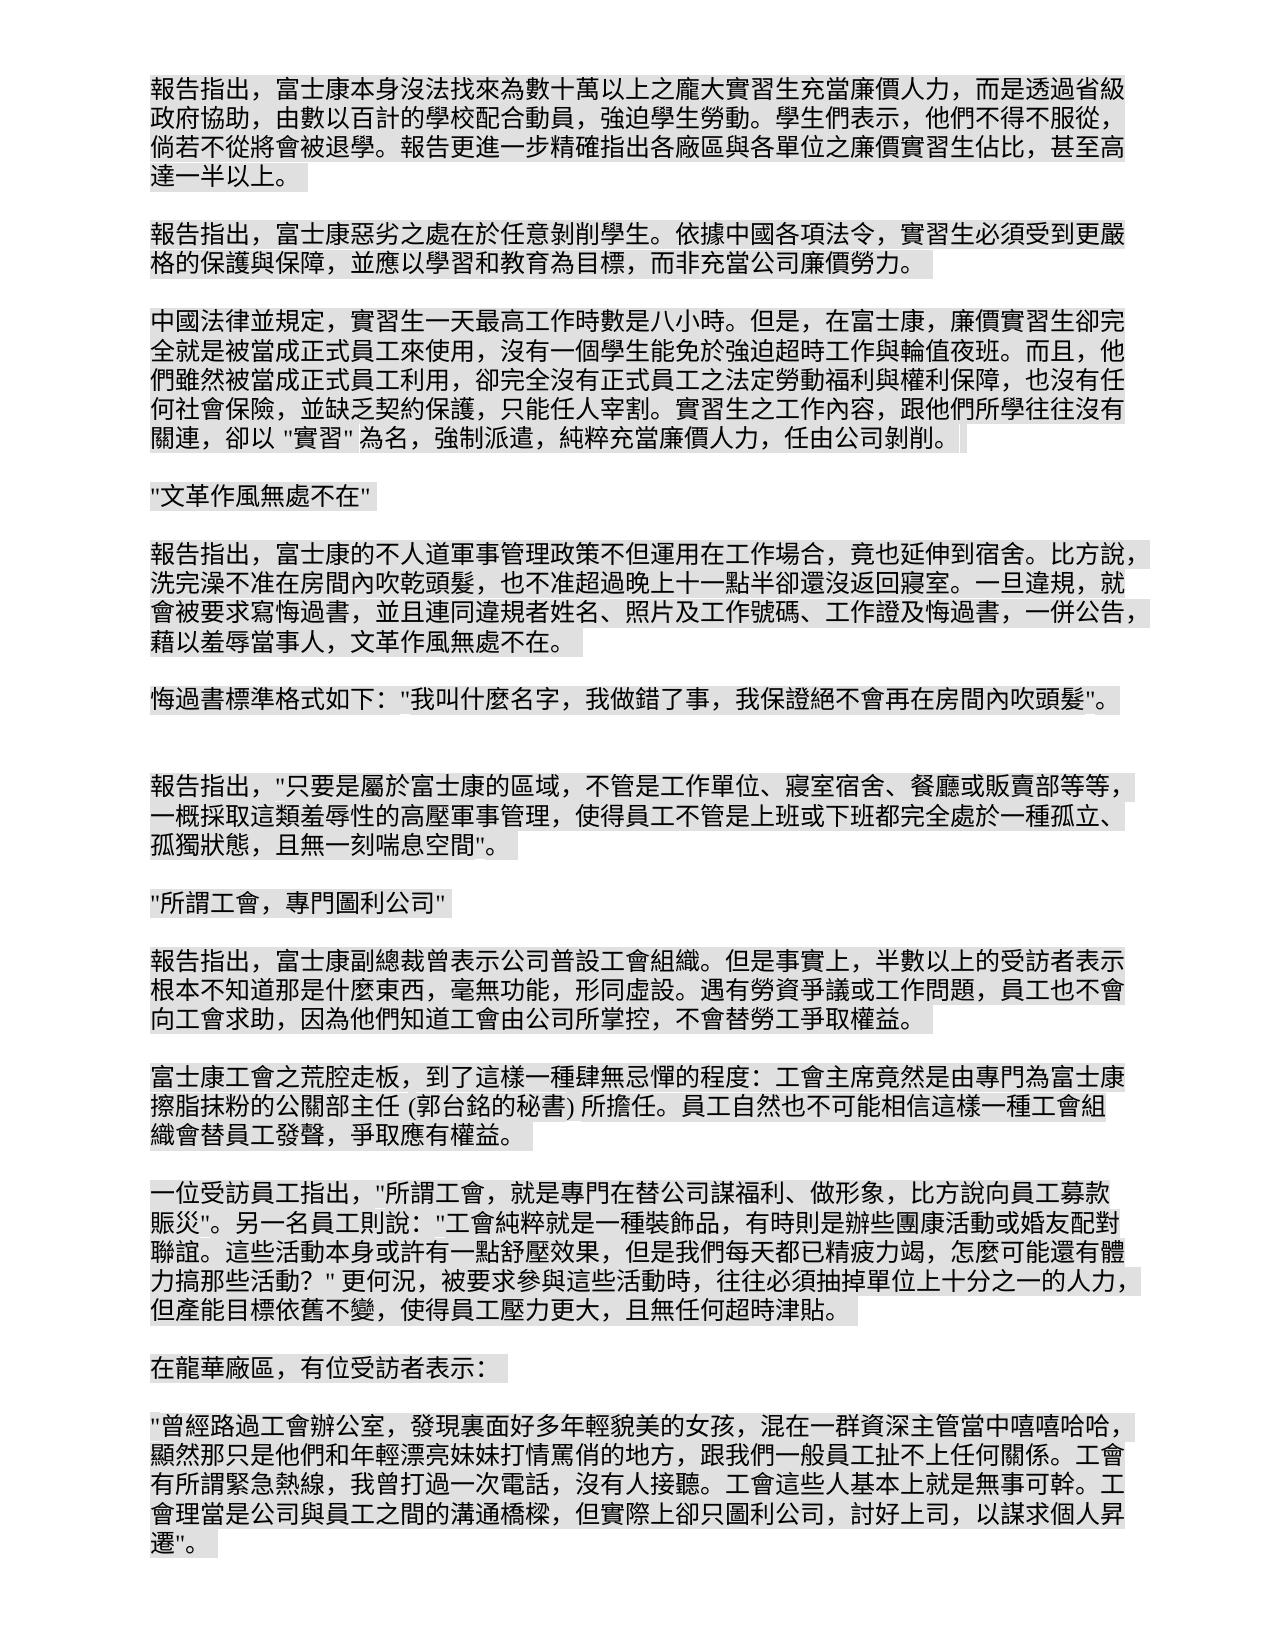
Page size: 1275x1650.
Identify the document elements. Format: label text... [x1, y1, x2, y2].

text 卡韓政變 (60)：假如我是郭台銘 陳真 2019. 05. 26. 假如我是郭台銘，做為一個人，出於某種良知，出於某種正直的緣故，我只有兩條路可走：一是跳樓自殺，以表懺悔；一是洗心革面，把自己的公司弄好，切實改進種種黑心行徑，在尊重基本人權與相關法律的前提下，追求合理利潤，而非貪圖最大非法暴利。 香港有個非政府組織叫做 Students and Scholars Against Corporate Misbehaviour (簡稱SACOM)，中文叫做 "大學師生監察無良企業行動"，成立於2005年，是郭台銘口中的垃圾、走狗，曾提名郭董的富士康角逐2011年《Public Eye Award》（世界無良黑心企業獎）。 這獎項是由瑞士非政府組織《The Berne Declaration》及瑞士綠色和平組織所合辦，目的是舉發全世界對於社會文明發展或生態造成嚴重危害的無良黑心企業，公開其敗行劣跡，使其黑心作為獲得世人之監督與制裁。 據其資料顯示：其他入圍者全是響叮噹的跨國企業，包括鼓吹侵略伊拉克戰爭的殼牌石油 (荷蘭皇家殼牌設在美國的跨國石油公司)、英國石油公司（BP，在墨西哥灣造成大量漏油污染）、南非礦業公司 AngloGold Ashanti（在迦納開採金礦造成土地污染）、瑞士電力公司 Axpo（向俄羅斯造成嚴重放射線污染的工廠購買鈾）、芬蘭能源公司Neste Oil（大量採購棕欄油製造生質燃料，加速雨林砍伐）、美國菸草公司Philip Morris（向烏拉圭施壓，要求修改衛生政策以配合菸草業營利需求）等等。套一句台灣人向來喜歡使用的辭彙，這叫做："全世界都在看！" 說起來，郭董也算是一種另類的 "台灣之光"。 其實，想入圍 "世界無良黑心企業獎" 並不容易，至少要符合一項標準就是："對於社會文明發展或生態造成嚴重危害"。對此，SACOM 曾針對富士康發表一篇長達24頁五萬多字的英文調查報告，標題叫做 "Workers as Machines: Military Management in Foxconn" (把工人當成機器使用：論富士康之軍事管理政策)： https://bit.ly/2X78k3p 我沒法逐字翻譯，簡單摘要一些內容如下： "必須比機器還要快" 報告提到，富士康做為蘋果代工廠，儘管相關產業利潤逐年下降，但它之獲利卻依舊蒸蒸日上，根本原因之一就在於它 "持續壓榨勞力以節省成本，維持所謂競爭力"。 2010年一月到八月之間，十八名16歲至25歲富士康年輕員工跳樓自殺，引起世人關注其生產線員工之悲慘處境。報告指出："富士康的公司政策之終極原則就是利益最大化，至於員工的尊嚴及基本福利卻絲毫得不到任何重視"。 報告指出，"富士康並非是唯一應該遭受譴責的企業，但它毫無疑問是一家最為典型的黑心企業，藉著不斷非法壓榨員工來促進生產，把員工當成無生命的機器那樣剝削"。 報告指出：當十八名員工跳樓自殺的悲劇發生後，篤信鬼神的郭台銘的第一個改進措施居然是 "聘請法師來驅魔，驅逐邪靈"。第二個改進措施是：指控死者貪圖撫恤金。第三個措施則是把死因歸咎於死者生前之個人男女情感問題或個人負債。 報告指出：富士康為了規避責任，居然要求員工簽署一份 "不自殺切結書"，保證日後就算自殺，"家屬也不可依法向公司請求撫恤金，並保證不會因此妨礙公司名譽"。 報告指出，富士康始終不願面對造成一連串自殺悲劇事件的真正原因，亦即公司在管理上出了問題：包括違法低薪扣薪，嚴重強迫超時工作及嚴苛軍事管理等等。 儘管富士康管理階層斷然否認血汗工廠的指控 (陳真按：郭董倒是不否認，反而以血汗工廠為傲)，但種種事實顯示：該公司在扣減應有加班費及強迫超時工作等方面持續違法經營。例如2008年，每個月加班時數竟高達120小時。然而，根據中國法律規定，每個月加班上限僅為36小時。在強迫勞動下，很多員工連續工作14天，而且沒有獲得應有的加班費。這些違法現象在富士康極為普遍，有的廠區甚至每個月加班時數高達140小時。 報告指出：儘管員工極度疲憊，卻無法拒絕加班，因為富士康要求員工必須簽署一份 "自願加班切結書"。不但強迫超時工作，而且沒有依法給予應有的津貼或加班費，並想方設法東扣西扣。比方說，假日理應雙倍薪資，但公司並沒有依法給付，特別是生產線員工，遭受非法剝削最為嚴重。 報告指出：為了追求公司利益最大化，富士康員工被當成機器那樣工作，"每天連續工作至少10小時以上，其間沒有一秒鐘的休息"。一位員工表示，事實上他們不是被當成機器，而是被強迫 "必須比機器還要快"。 報告分析指出，追求最大利潤之極其惡劣的工作環境，加上非人性的軍事管理，使得富士康員工的離職率異常地高。比方說深圳廠有42萬員工，但是工作年資超過五年者僅有2萬人，超過一半的員工 (大約22萬人)僅僅工作六個月。公司每年大約會有 35%的員工離職，主要就是因為無法忍受非人的工作環境與低薪問題。 "絕對服從" 是富士康天條 報告中有一章節，標題是 "絕對服從"，裏頭說，郭董有句名言："出了實驗室之外，就沒有高科技可言，唯一原則就是紀律"。換言之，"絕對服從" 就是郭董企業的天條。 報告指出，在 "絕對服從" 的軍事管理下，員工往往遭受惡劣對待。一位員工說，"我們不過就是來找份工作，但是公司卻把我們當成乞丐來討飯吃"。每當詢問富士康員工對於公司有無需要改進之處？大家往往回答說： "希望公司可以文明些"，不要動不動就大吼大罵。 報告指出，為了以最低成本追求最大利潤，富士康不斷逼迫員工提高產能。一旦既定目標達成，馬上就會把目標提昇得更高，以便從員工身上完全壓榨出最大產能；並且會在生產過程中故意製造陷阱，如果員工沒有及時發現，就會受到嚴懲，使得員工工作壓力更大。 報告指出，所有富士康員工都被要求必須全神貫注在工作上，"彼此不准交談，甚至不准笑，不准伸懶腰，不准移動身體，否則就會招來管理者一陣痛罵"。有位決定辭職的受訪女員工表示："在這樣一種冷血的工作環境下，我變得很憂鬱，我完全沒有人可以說話。我想，我要是繼續在富士康工作，應該也會跟著大家去跳樓自殺。" 報告指出，很多員工必須一整天站著工作，而且公司要求他們必須 "維持像軍人一樣的站姿"。即使是那些可以坐著工作的員工，也被要求必須 "坐成一直線"，否則就會動輒挨罵。 富士康表示，每兩小時可休息10分鐘，但許多員工表明這絕非事實，除非當天產能目標已達成。可是，即便可以休息，短短10分鐘，事實上連更換工作服跑去上個廁所的時間也不夠。而且，就連上個廁所都要事先得到部門主管的批准之後才能去。 "效法文革的軍事管理" 報告指出："大部份受訪員工均表明，曾經因為一點點微不足道的小錯誤或是動作太慢而遭到主管咆哮；除了辱罵之外，還包括實質處罰"。比方說，一位年僅25歲的富士康孫姓工程師 (Sun Danyung)，在他從12樓跳樓自殺之前，在網上留言表示他一生從未被人如此羞辱過，並指控富士康主管簡直就像是一群黑幫份子。一連串跳樓自殺事件的第一位自殺者，年僅19歲，叫做Ma Xianqian，自殺前亦曾遭受公司霸凌，被公司強迫打掃廁所及洗地板做為一種羞辱性的處罰。 報告指出，富士康採取一種 "記點制"，員工在工作上稍微犯了點錯，就會被記點，藉以任意扣減獎金。除了羞辱性處罰及咆哮辱罵和扣減獎金之外，還有一種處罰方式就是強迫員工罰寫 "郭語錄" 三百遍。 另外，還會要求員工在所有同事面前被公開羞辱痛罵，並強迫公開認錯，進行自我批判；或是在公告欄上發布，公告周知。報告指出，種種羞辱員工的方式，效法文革作法。 報告並列舉了數條 "郭語錄"，例如： "嚴苛的工作環境就是一種好事。" "研究你的對手。" "饑餓的人，心裡想得特別清楚。" "我的自信來自於我的努力和經驗。" "我的信心絕不動搖，因為我相信我的能力。" 報告指出，在富士康的軍事管理政策下，警衛往往對員工任意動粗，將近三成的人曾有過類似不愉快的羞辱經驗。例如有一名員工不慎踩踏公司草皮，旋即遭到警衛持電擊棒攻擊。有兩名員工，甚至遭到十多名警衛圍毆。第一位跳樓自殺的 Ma Xiangqian 身上發現多處毆傷，家屬要求調查死因真相，另一位自殺者身上亦發現毆打傷痕。 報告指出：更離譜的是，富士康竟然自成一局，獨立成一王國，廠內警衛竟凌駕於公安之上，具有自我管轄之 "特別地位"，可任意執行 "警察" 勤務，而不接受真正警察前來 "干涉內政"。即便你打110報案，電話竟然有可能轉接到廠內警衛處。 報告指出：跳樓自殺者並非每個人都成功死去，其中有一位16歲少女 Tian Yu 卻存活下來，但全身癱瘓。她的父親哭訴，"我女兒之企圖自殺，就是因為無法忍受富士康公司之軍事管理以及機構冷血文化和高壓工作環境"。少女的父親希望，"富士康應改變這樣一種管理方式"。 SACOM 於調查報告中要求富士康應面對現實，改變高壓冷血管理政策，光是透過所謂諮商並無法改變根本問題。 "健康與安全問題充耳不聞 " 報告的另一章節 "健康與安全" 指出，根據中國法律，工作環境須提供員工有效防護設施，以預防職業災害或疾病，並應接受相關職災防護訓練。但是，富士康卻對此一法令充耳不聞。 例如，在武漢廠有三名員工相繼罹患血癌，當事人疑慮可能與工作上接觸苯有關，於是旋即辭職。報告指出，員工雖然配戴口罩，但根據兩岸三地幾所大學的一份聯合研究報告指出，一些員工仍然過度暴露在苯的有害環境中。此外，還有其它各種化學有害物質，但很明顯的是，相關防護訓練卻付之闕如。 尤有甚者，有些時候，連員工之基本防護配備例如護目鏡與手套也不提供，並且沒有相關健康檢查。跳樓自殺死者之一 Ma Xianqian 生前操作鑽孔作業，就是因此而導致雙手及眼角膜受傷，他生前曾表示： "我的工作單位是最艱辛的一個單位，充滿粉塵且十分酷熱，並需要極高精密度的工作技術，但是公司卻沒有提供任何防護配備給我們，就連口罩都得自己去申請才能拿到。這也是為何我們的單位離職率那麼高的原因，遠高於其它單位，公司卻始終不願幫員工進行體檢。" 報告指出，富士康的獎金政策和昇遷，與單位裏頭之健康安全事件有關，因此，單位主管為了個人利益，往往隱瞞事實，明明是職業相關災害或疾病，卻被刻意掩蓋，並要求職災受害者須自行就醫，自行支付醫藥費，以規避應有之責任。 "任意剝削學生" 報告指出，為了節省成本，富士康非法僱用大量實習生。比方說，在廠區附近的一棟七層樓高之旅館，在某個暑假，竟然全部被老師們所租下。這些老師帶領學生前來 "實習"。實習生精確人數不詳，但部份員工透露，總數佔了全體員工三分之一或甚至一半。 報告指出，富士康本身沒法找來為數十萬以上之龐大實習生充當廉價人力，而是透過省級政府協助，由數以百計的學校配合動員，強迫學生勞動。學生們表示，他們不得不服從，倘若不從將會被退學。報告更進一步精確指出各廠區與各單位之廉價實習生佔比，甚至高達一半以上。 報告指出，富士康惡劣之處在於任意剝削學生。依據中國各項法令，實習生必須受到更嚴格的保護與保障，並應以學習和教育為目標，而非充當公司廉價勞力。 中國法律並規定，實習生一天最高工作時數是八小時。但是，在富士康，廉價實習生卻完全就是被當成正式員工來使用，沒有一個學生能免於強迫超時工作與輪值夜班。而且，他們雖然被當成正式員工利用，卻完全沒有正式員工之法定勞動福利與權利保障，也沒有任何社會保險，並缺乏契約保護，只能任人宰割。實習生之工作內容，跟他們所學往往沒有關連，卻以 "實習" 為名，強制派遣，純粹充當廉價人力，任由公司剝削。 "文革作風無處不在" 報告指出，富士康的不人道軍事管理政策不但運用在工作場合，竟也延伸到宿舍。比方說，洗完澡不准在房間內吹乾頭髮，也不准超過晚上十一點半卻還沒返回寢室。一旦違規，就會被要求寫悔過書，並且連同違規者姓名、照片及工作號碼、工作證及悔過書，一併公告，藉以羞辱當事人，文革作風無處不在。 悔過書標準格式如下："我叫什麼名字，我做錯了事，我保證絕不會再在房間內吹頭髮"。 報告指出，"只要是屬於富士康的區域，不管是工作單位、寢室宿舍、餐廳或販賣部等等，一概採取這類羞辱性的高壓軍事管理，使得員工不管是上班或下班都完全處於一種孤立、孤獨狀態，且無一刻喘息空間"。 "所謂工會，專門圖利公司" 報告指出，富士康副總裁曾表示公司普設工會組織。但是事實上，半數以上的受訪者表示根本不知道那是什麼東西，毫無功能，形同虛設。遇有勞資爭議或工作問題，員工也不會向工會求助，因為他們知道工會由公司所掌控，不會替勞工爭取權益。 富士康工會之荒腔走板，到了這樣一種肆無忌憚的程度：工會主席竟然是由專門為富士康擦脂抹粉的公關部主任 (郭台銘的秘書) 所擔任。員工自然也不可能相信這樣一種工會組織會替員工發聲，爭取應有權益。 一位受訪員工指出，"所謂工會，就是專門在替公司謀福利、做形象，比方說向員工募款賑災"。另一名員工則說："工會純粹就是一種裝飾品，有時則是辦些團康活動或婚友配對聯誼。這些活動本身或許有一點舒壓效果，但是我們每天都已精疲力竭，怎麼可能還有體力搞那些活動？" 更何況，被要求參與這些活動時，往往必須抽掉單位上十分之一的人力，但產能目標依舊不變，使得員工壓力更大，且無任何超時津貼。 在龍華廠區，有位受訪者表示： "曾經路過工會辦公室，發現裏面好多年輕貌美的女孩，混在一群資深主管當中嘻嘻哈哈，顯然那只是他們和年輕漂亮妹妹打情罵俏的地方，跟我們一般員工扯不上任何關係。工會有所謂緊急熱線，我曾打過一次電話，沒有人接聽。工會這些人基本上就是無事可幹。工會理當是公司與員工之間的溝通橋樑，但實際上卻只圖利公司，討好上司，以謀求個人昇遷"。 " 更多壓榨技巧 " 報告指出，富士康在集體跳樓自殺事件後，成立所謂 "員工關懷中心"，關懷熱線電話是 #78585，接受員工申訴心中不平。但曾經打過申訴熱線的一位受訪者表示，他的申訴電話竟然被轉接到他所申訴的對象手上，那位被申訴的主管於是就警告他說："你既然已經申訴，那我就更不需要理你了"。 另一位員工也有類似遭遇，害得他被主管調離到更加惡劣的工作職務上。整個所謂關懷熱線，不但有可能轉接到主管手上，而且不允許匿名申訴，於是不但沒有減少員工壓力，反而給申訴者招來更不好或更不可測的後果。 報告結論指出，血汗工廠的特色就是充斥大量違法事證，例如違法扣減薪資、沒有替員工投保、工安事件頻傳等等。最近幾年，很多企業被迫改善以符合法律規定，為了 "彌補" 這些 "損失"，於是就在管理上發展出更多壓榨技巧以提高產能，例如規定員工只能站著工作，或是把一項工作打散成各種細小步驟，不斷提高產能目標，或是發動員工彼此之間的競爭以爭取達標獎金等等，基本心態就是把員工當成機器使用。 報告總結：郭董的富士康集團，動用無數資源企圖辯護集體跳樓自殺事件，卻忽略其根本結構上的改革。 後敘：事物輕重 百忙之中，精疲力竭之餘，只能利用這兩天一點零碎時間匆匆做點摘要。我並不想在這事情上妖魔化郭台銘，畢竟一個人總有他的各種面向與角色，善惡非僅一端。再說，相較於一整個世界，郭氏企業不過滄海一粟，微不足道；郭董不只一個，而是千千萬萬個。郭的問題，無非也只是反映整個世界的某種根本問題，亦即各種形式的弱勢者總是遭到強勢一方的任意踐踏。 尤有甚者，相較於郭台銘所屬的美國勢力之長年在全世界到處姦殺擄掠、四處發動戰爭殺害千萬人，郭董企業的那一丁點惡行算得了什麼？ 郭董的問題並不在於他的企業王國所製造的無數問題 "本身"，而在於他根本毫無病識感，甚至以問題為榮，以之為傲，以為整人、傷人很有趣，很厲害，很有什麼 "霸氣"。這樣一種為達目的不擇手段的價值觀與行事風格，事實上也充份反映在郭陣營對於韓國瑜所發動的一連串齷齪攻擊與陰暗抹黑及刻意混淆視聽。 在某個根本意義上，誰當總統並不重要，但是，人們究竟採用什麼樣的手段來達成目的卻極端重要。如果這仍顯得陳義過高，那麼，我們甚至不妨把基本道德原則再大幅往下調整。簡單說，你可以為惡，但你總不能好話說盡，壞事做絕。比方說，你不能一方面糟蹋員工，一方面卻又說你一心以員工為念；你不能一方面總是對人來陰的，奧步不斷，一方面卻又假裝是個正人君子，與被害者稱兄道弟。 我不免要想起那個年紀最小的跳樓自殺者，一個16歲聰慧乖巧的小女孩，受不了壓榨，從十幾層樓高，一縱而下，全身癱瘓。我沒有大約這個年紀的親人，但我有個3歲女兒，我能想像她有一天也會長大成為16歲少女。這樣一個美好生命，就這樣往下跳。你能夠不去想像這個畫面嗎？這事在你心裏頭激不起一點波瀾、引不起一點惆悵嗎？ 在這場權力競逐的所謂總統大選或初選中，我常想到甘地的一句話，他說："The day the power of love overrules the love of power, the world will know peace." 倘若有一天，"the power of love" 總算壓倒了 "the love of power"，也許那才是一切政治、一切事業、一切作為的根本意義所在。 我想把甘地這句話送給韓國瑜，做為我對他的一種期待。但我知道我若這麼做，人們會以為我之批評郭台銘僅僅只是為了一場其實在某個重要意義上根本微不足道的所謂總統大選。 人的一生不過數十寒暑，但人之所見卻能千秋萬載，看見遙遠的將來；我們不可能僅僅只是看重一場選舉，就猶如我們不會看重江河九曲飛奔入海裏頭的一片落葉。落葉本身倘若擁有意義，那是因為它屬於一片海。這海理應是人性之善的永恆歸宿，而非權力文明的競逐總結。 [150, 75, 1125, 1558]
